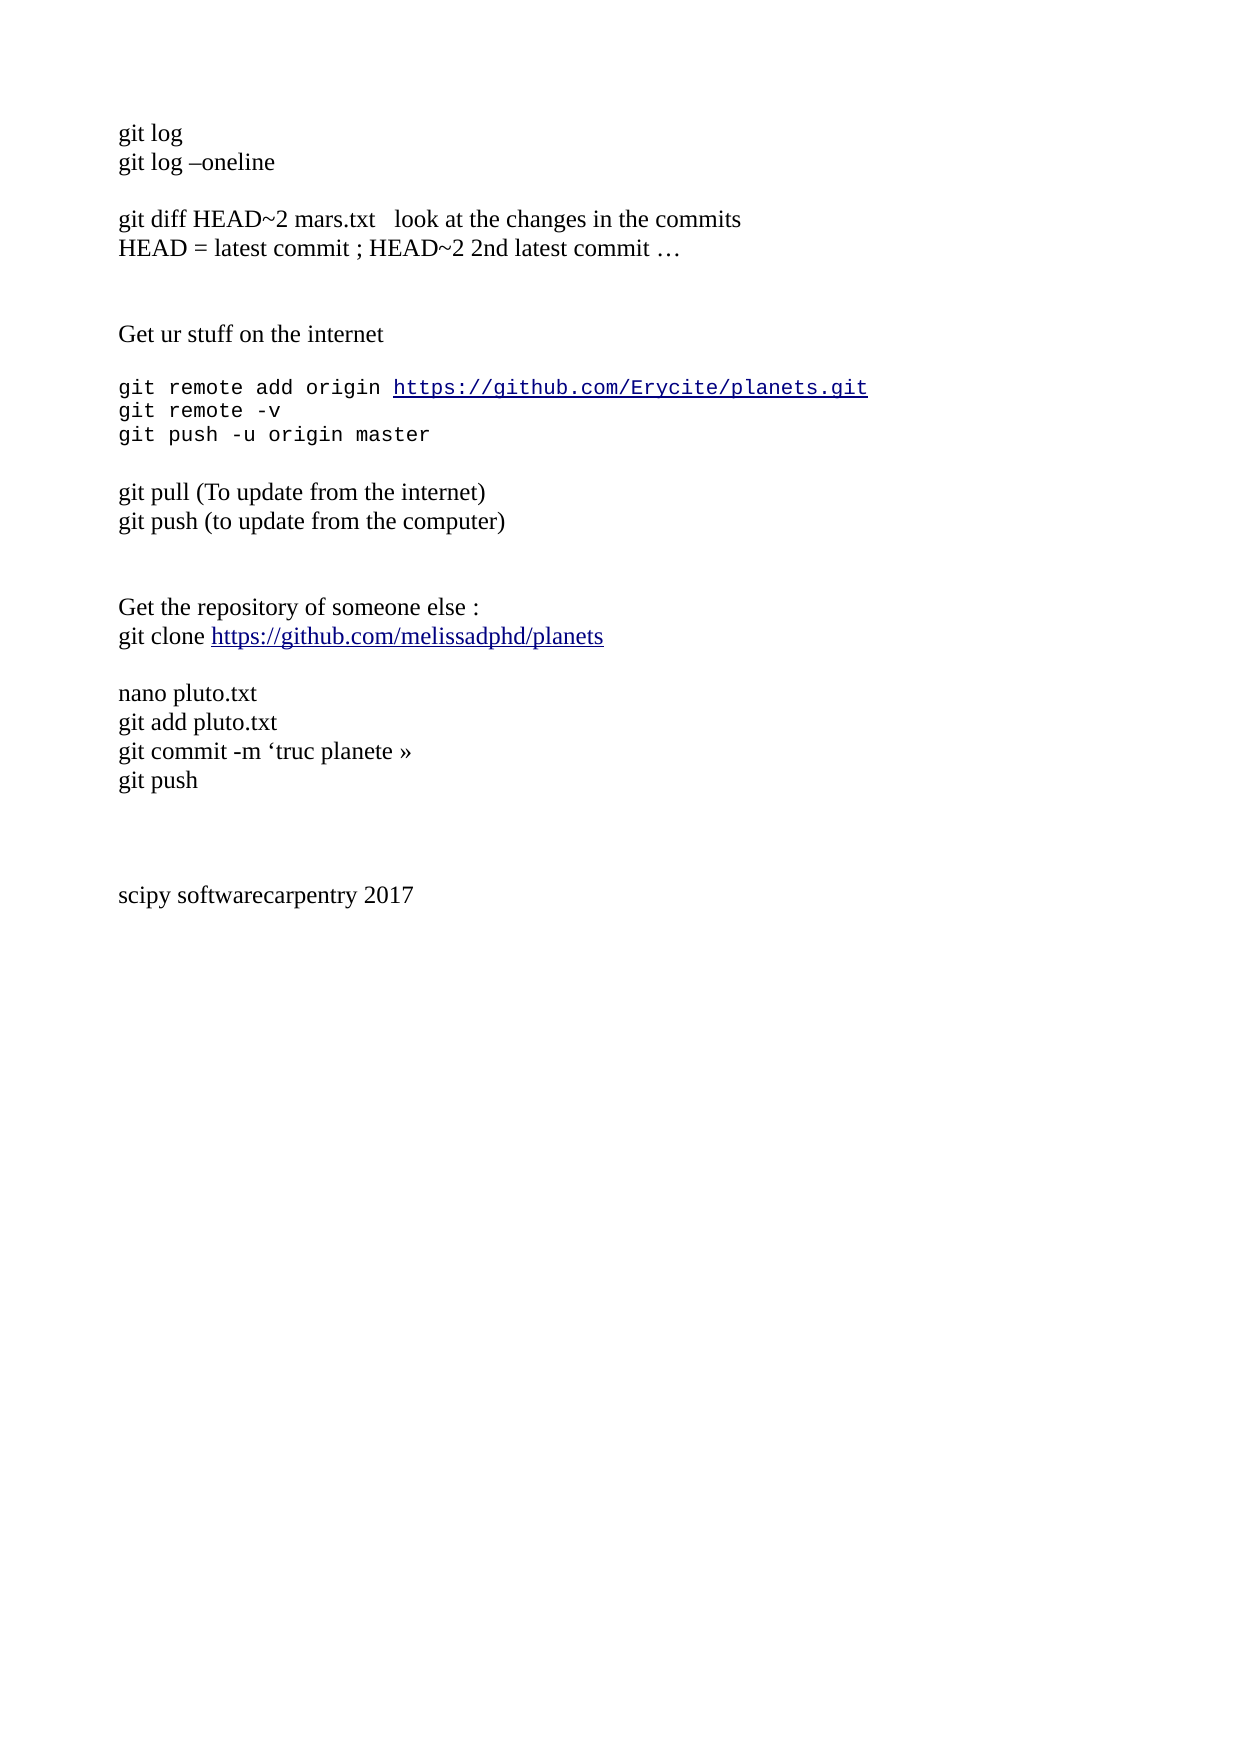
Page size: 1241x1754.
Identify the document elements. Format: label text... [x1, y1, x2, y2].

text git clone https://github.com/melissadphd/planets [118, 621, 1122, 650]
text Get the repository of someone else : [118, 592, 1122, 621]
text git add pluto.txt [118, 707, 1122, 736]
text git push -u origin master [118, 424, 1122, 448]
text scipy softwarecarpentry 2017 [118, 880, 1122, 908]
text git log –oneline [118, 147, 1122, 176]
text Get ur stuff on the internet [118, 319, 1122, 348]
text git diff HEAD~2 mars.txt look at the changes in the commits [118, 204, 1122, 233]
text nano pluto.txt [118, 678, 1122, 707]
text git commit -m ‘truc planete » [118, 736, 1122, 765]
text git remote -v [118, 401, 1122, 424]
text HEAD = latest commit ; HEAD~2 2nd latest commit … [118, 233, 1122, 262]
text git log [118, 118, 1122, 147]
text git push [118, 765, 1122, 793]
text git pull (To update from the internet) [118, 477, 1122, 506]
text git push (to update from the computer) [118, 506, 1122, 535]
text git remote add origin https://github.com/Erycite/planets.git [118, 377, 1122, 401]
